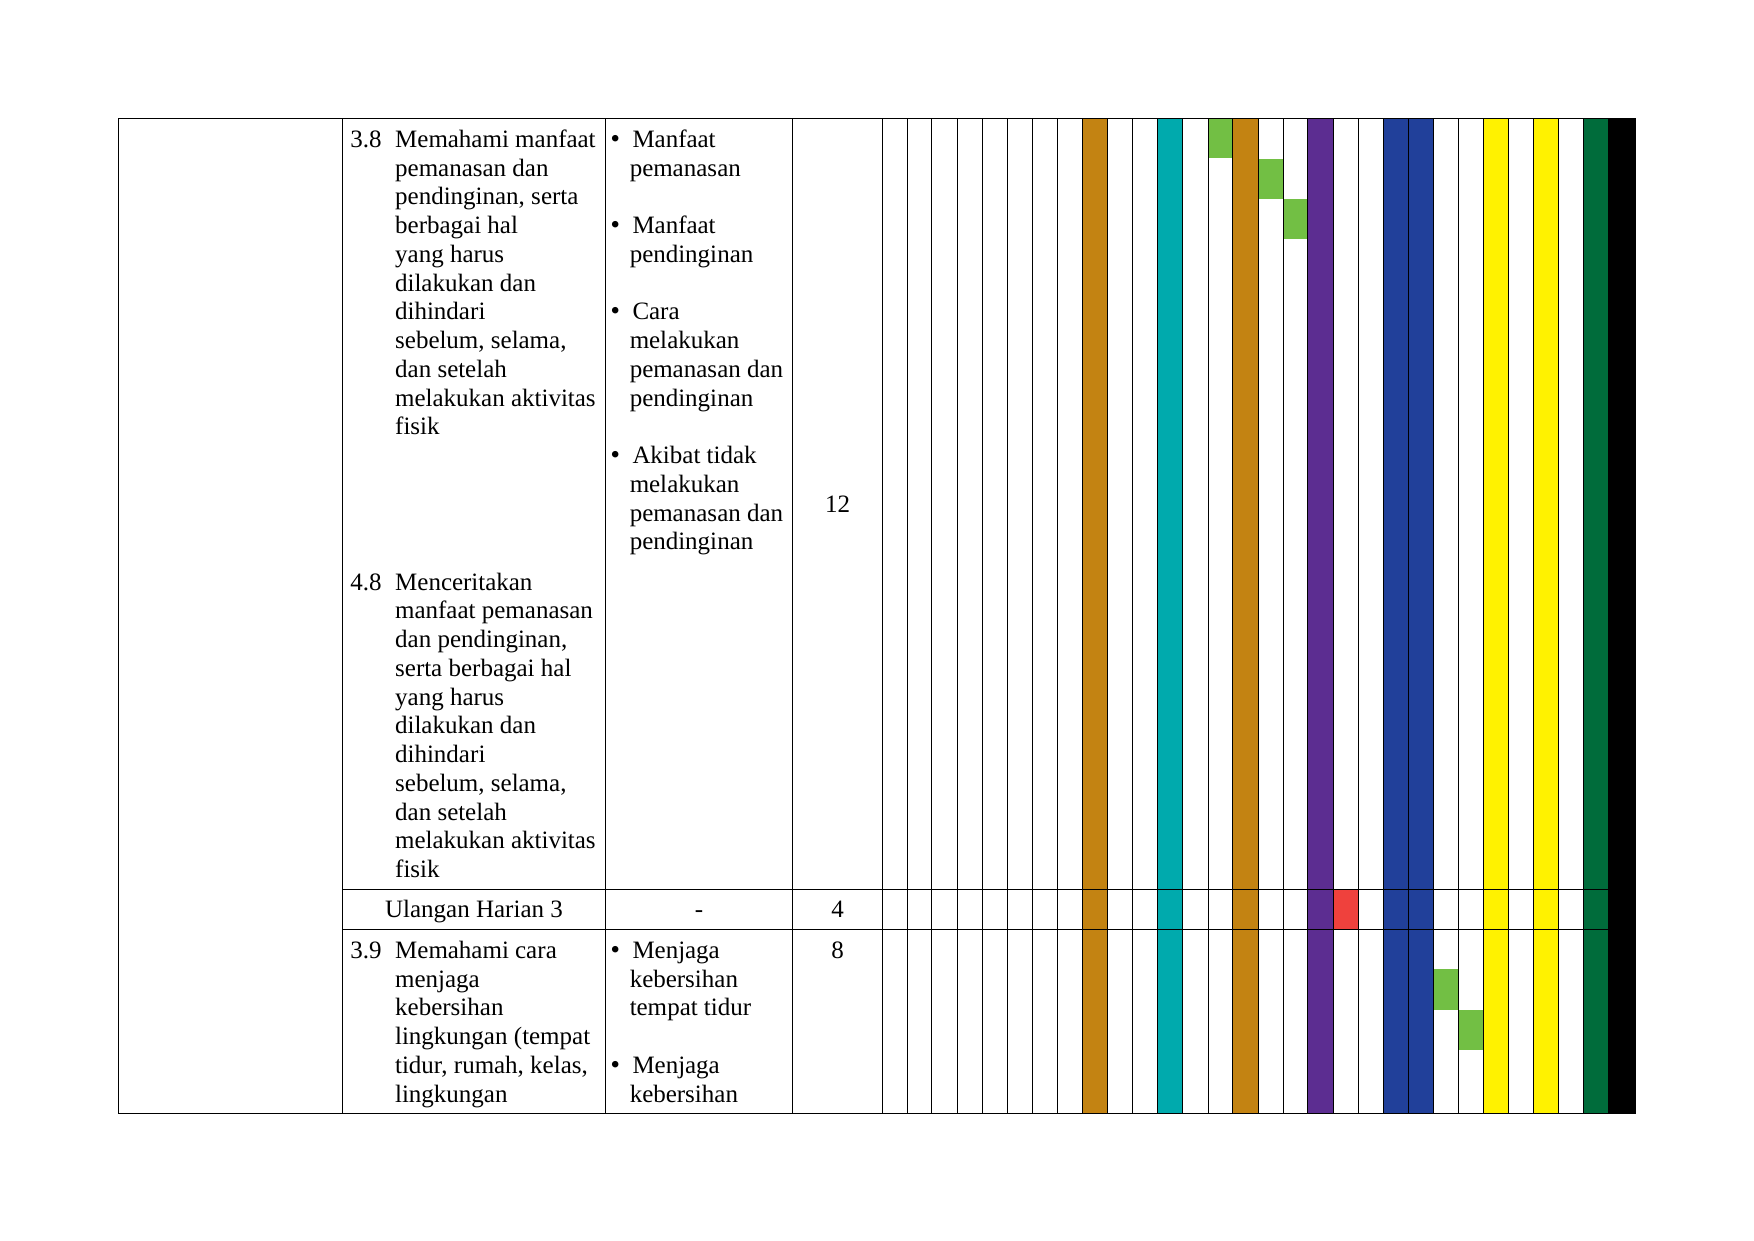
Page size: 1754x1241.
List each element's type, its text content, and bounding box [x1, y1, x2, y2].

table_cell [1308, 890, 1333, 929]
table_cell [1384, 561, 1408, 889]
table_cell [1434, 119, 1458, 561]
table_cell [1534, 930, 1558, 1113]
table_cell [1008, 561, 1032, 889]
table_cell [1559, 119, 1583, 561]
table_cell Menjaga kebersihan tempat tidur Menjaga kebersihan [606, 930, 792, 1113]
table_cell [1209, 890, 1232, 929]
table_cell [1384, 890, 1408, 929]
table_cell [1308, 930, 1333, 1113]
table_cell [1459, 1010, 1483, 1050]
table_cell [883, 119, 907, 561]
table_cell [1334, 119, 1358, 561]
table_cell [1409, 890, 1433, 929]
table_cell [1284, 119, 1307, 199]
table_cell [1033, 930, 1057, 1113]
table_cell [932, 890, 957, 929]
table_cell [1158, 930, 1182, 1113]
table_cell [908, 561, 931, 889]
table_cell [1259, 930, 1283, 1113]
table_cell [1284, 239, 1307, 561]
table_cell [1308, 119, 1333, 561]
table_cell [146, 119, 342, 1113]
table_cell [1609, 890, 1635, 929]
table_cell [1334, 890, 1358, 929]
table_cell [1559, 930, 1583, 1113]
table_cell [119, 119, 146, 1113]
table_cell [1609, 561, 1635, 889]
table_cell [1434, 561, 1458, 889]
table_cell [1584, 561, 1608, 889]
table_cell [1259, 561, 1283, 889]
table_cell [1308, 561, 1333, 889]
table_cell [1058, 890, 1082, 929]
table_cell [1233, 119, 1258, 561]
table_cell 3.8 [343, 119, 389, 561]
table_cell [1183, 561, 1208, 889]
table_cell [932, 561, 957, 889]
table_cell [1033, 561, 1057, 889]
table_cell [1459, 119, 1483, 561]
table_cell Manfaat pemanasan Manfaat pendinginan Cara melakukan pemanasan dan pendinginan Akibat tidak melakukan pemanasan dan pendinginan [606, 119, 792, 561]
table_cell [1359, 890, 1383, 929]
table_cell [1409, 930, 1433, 1113]
table_cell Memahami manfaat pemanasan dan pendinginan, serta berbagai hal yang harus dilakukan dan dihindari sebelum, selama, dan setelah melakukan aktivitas fisik [389, 119, 605, 561]
table_cell [1158, 561, 1182, 889]
table_cell [1209, 561, 1232, 889]
table_cell [983, 930, 1007, 1113]
table_cell [1108, 119, 1132, 561]
table_cell [1434, 1010, 1458, 1113]
table_cell [1083, 930, 1107, 1113]
table_cell [1484, 561, 1508, 889]
table_cell [908, 930, 931, 1113]
table_cell [1284, 561, 1307, 889]
table_cell [1459, 930, 1483, 1010]
table_cell [1259, 119, 1283, 158]
table_cell [983, 119, 1007, 561]
table_cell [1559, 561, 1583, 889]
table_cell [1459, 561, 1483, 889]
table_cell [958, 119, 982, 561]
table_cell [1209, 159, 1232, 561]
table_cell [1083, 561, 1107, 889]
table_cell [883, 930, 907, 1113]
table_cell Menceritakan manfaat pemanasan dan pendinginan, serta berbagai hal yang harus dilakukan dan dihindari sebelum, selama, dan setelah melakukan aktivitas fisik [389, 561, 605, 889]
table_cell [1534, 561, 1558, 889]
table_cell [1509, 930, 1533, 1113]
table_cell [1033, 119, 1057, 561]
table_cell [883, 890, 907, 929]
table_cell [1158, 119, 1182, 561]
table_cell 3.9 [343, 930, 389, 1113]
table_cell [1083, 890, 1107, 929]
table_cell [1133, 930, 1157, 1113]
table_cell [958, 561, 982, 889]
table_cell [1284, 890, 1307, 929]
table_cell [1008, 119, 1032, 561]
table_cell [1434, 969, 1458, 1010]
table_cell [1409, 561, 1433, 889]
table_cell [1484, 119, 1508, 561]
table_cell [1209, 119, 1232, 158]
table_cell [983, 890, 1007, 929]
table_cell [908, 890, 931, 929]
table_cell [1008, 930, 1032, 1113]
table_cell [1609, 930, 1635, 1113]
table_cell [1133, 561, 1157, 889]
table_cell [1484, 930, 1508, 1113]
table_cell [1183, 930, 1208, 1113]
table_cell [1334, 930, 1358, 1113]
table_cell [1133, 119, 1157, 561]
table_cell [1108, 930, 1132, 1113]
table_cell [1409, 119, 1433, 561]
table_cell [1584, 930, 1608, 1113]
table_cell [1133, 890, 1157, 929]
table_cell [1209, 930, 1232, 1113]
table_cell 8 [793, 930, 882, 1113]
table_cell [1459, 1050, 1483, 1113]
table_cell [1259, 890, 1283, 929]
table_cell [908, 119, 931, 561]
table_cell [932, 119, 957, 561]
table_cell [1058, 119, 1082, 561]
table_cell [1509, 119, 1533, 561]
table_cell [1359, 930, 1383, 1113]
table_cell [1609, 119, 1635, 561]
table_cell [883, 561, 907, 889]
table_cell - [606, 890, 792, 929]
table_cell [1284, 199, 1307, 239]
table_cell [1384, 119, 1408, 561]
table_cell [1233, 561, 1258, 889]
table_cell [1384, 930, 1408, 1113]
table_cell [932, 930, 957, 1113]
table_cell 4.8 [343, 561, 389, 889]
table_cell [1183, 890, 1208, 929]
table_cell [1334, 561, 1358, 889]
table_cell [1259, 159, 1283, 199]
table_cell [1284, 930, 1307, 1113]
table_cell [1584, 119, 1608, 561]
table_cell [1108, 561, 1132, 889]
table_cell [1158, 890, 1182, 929]
table_cell Ulangan Harian 3 [343, 890, 605, 929]
table_cell [1534, 119, 1558, 561]
table_cell [1359, 119, 1383, 561]
table_cell [1058, 930, 1082, 1113]
table_cell [1509, 561, 1533, 889]
table_cell [1459, 890, 1483, 929]
table_cell [1083, 119, 1107, 561]
table_cell Memahami cara menjaga kebersihan lingkungan (tempat tidur, rumah, kelas, lingkungan [389, 930, 605, 1113]
table_cell [958, 930, 982, 1113]
table_cell [983, 561, 1007, 889]
table_cell [1484, 890, 1508, 929]
table_cell [1233, 930, 1258, 1113]
table_cell [1108, 890, 1132, 929]
table_cell [958, 890, 982, 929]
table_cell [1183, 119, 1208, 561]
table_cell 4 [793, 890, 882, 929]
table_cell [1259, 199, 1283, 561]
table_cell 12 [793, 119, 882, 889]
table_cell [1559, 890, 1583, 929]
table_cell [1033, 890, 1057, 929]
table_cell [1584, 890, 1608, 929]
table_cell [1434, 890, 1458, 929]
table_cell [1509, 890, 1533, 929]
table_cell [606, 561, 792, 889]
table_cell [1008, 890, 1032, 929]
table_cell [1233, 890, 1258, 929]
table_cell [1359, 561, 1383, 889]
table_cell [1534, 890, 1558, 929]
table_cell [1434, 930, 1458, 969]
table_cell [1058, 561, 1082, 889]
